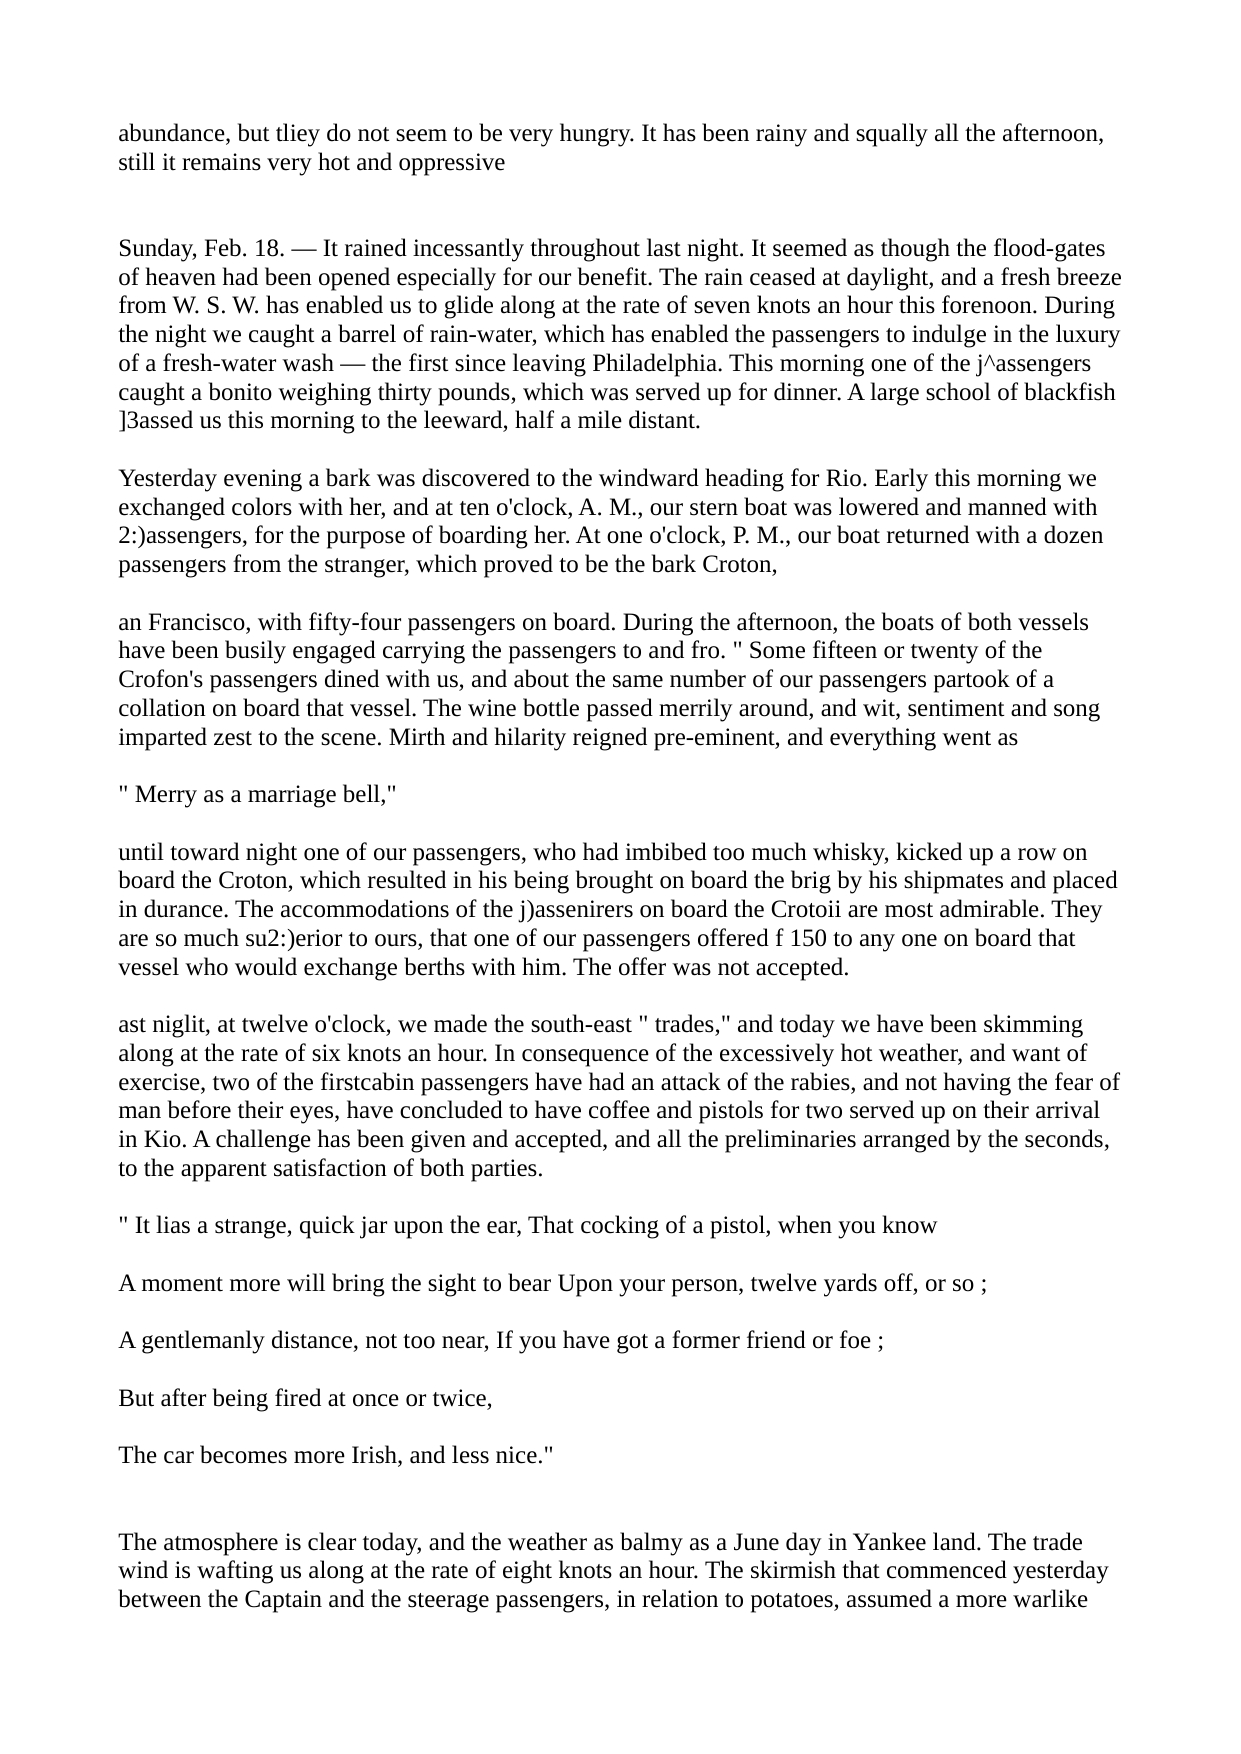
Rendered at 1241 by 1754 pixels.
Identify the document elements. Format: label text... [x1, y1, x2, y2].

text an Francisco, with fifty-four passengers on board. During the afternoon, the boats of both vessels have been busily engaged carrying the passengers to and fro. " Some fifteen or twenty of the Crofon's passengers dined with us, and about the same number of our passengers partook of a collation on board that vessel. The wine bottle passed merrily around, and wit, sentiment and song imparted zest to the scene. Mirth and hilarity reigned pre-eminent, and everything went as [118, 607, 1122, 751]
text abundance, but tliey do not seem to be very hungry. It has been rainy and squally all the afternoon, still it remains very hot and oppressive [118, 118, 1122, 176]
text A gentlemanly distance, not too near, If you have got a former friend or foe ; [118, 1326, 1122, 1354]
text Yesterday evening a bark was discovered to the windward heading for Rio. Early this morning we exchanged colors with her, and at ten o'clock, A. M., our stern boat was lowered and manned with 2:)assengers, for the purpose of boarding her. At one o'clock, P. M., our boat returned with a dozen passengers from the stranger, which proved to be the bark Croton, [118, 463, 1122, 578]
text Sunday, Feb. 18. — It rained incessantly throughout last night. It seemed as though the flood-gates of heaven had been opened especially for our benefit. The rain ceased at daylight, and a fresh breeze from W. S. W. has enabled us to glide along at the rate of seven knots an hour this forenoon. During the night we caught a barrel of rain-water, which has enabled the passengers to indulge in the luxury of a fresh-water wash — the first since leaving Philadelphia. This morning one of the j^assengers caught a bonito weighing thirty pounds, which was served up for dinner. A large school of blackfish ]3assed us this morning to the leeward, half a mile distant. [118, 233, 1122, 434]
text ast niglit, at twelve o'clock, we made the south-east " trades," and today we have been skimming along at the rate of six knots an hour. In consequence of the excessively hot weather, and want of exercise, two of the firstcabin passengers have had an attack of the rabies, and not having the fear of man before their eyes, have concluded to have coffee and pistols for two served up on their arrival in Kio. A challenge has been given and accepted, and all the preliminaries arranged by the seconds, to the apparent satisfaction of both parties. [118, 1009, 1122, 1182]
text " Merry as a marriage bell," [118, 779, 1122, 808]
text But after being fired at once or twice, [118, 1383, 1122, 1412]
text A moment more will bring the sight to bear Upon your person, twelve yards off, or so ; [118, 1268, 1122, 1297]
text The atmosphere is clear today, and the weather as balmy as a June day in Yankee land. The trade wind is wafting us along at the rate of eight knots an hour. The skirmish that commenced yesterday between the Captain and the steerage passengers, in relation to potatoes, assumed a more warlike [118, 1527, 1122, 1613]
text The car becomes more Irish, and less nice." [118, 1441, 1122, 1469]
text " It lias a strange, quick jar upon the ear, That cocking of a pistol, when you know [118, 1211, 1122, 1239]
text until toward night one of our passengers, who had imbibed too much whisky, kicked up a row on board the Croton, which resulted in his being brought on board the brig by his shipmates and placed in durance. The accommodations of the j)assenirers on board the Crotoii are most admirable. They are so much su2:)erior to ours, that one of our passengers offered f 150 to any one on board that vessel who would exchange berths with him. The offer was not accepted. [118, 837, 1122, 981]
